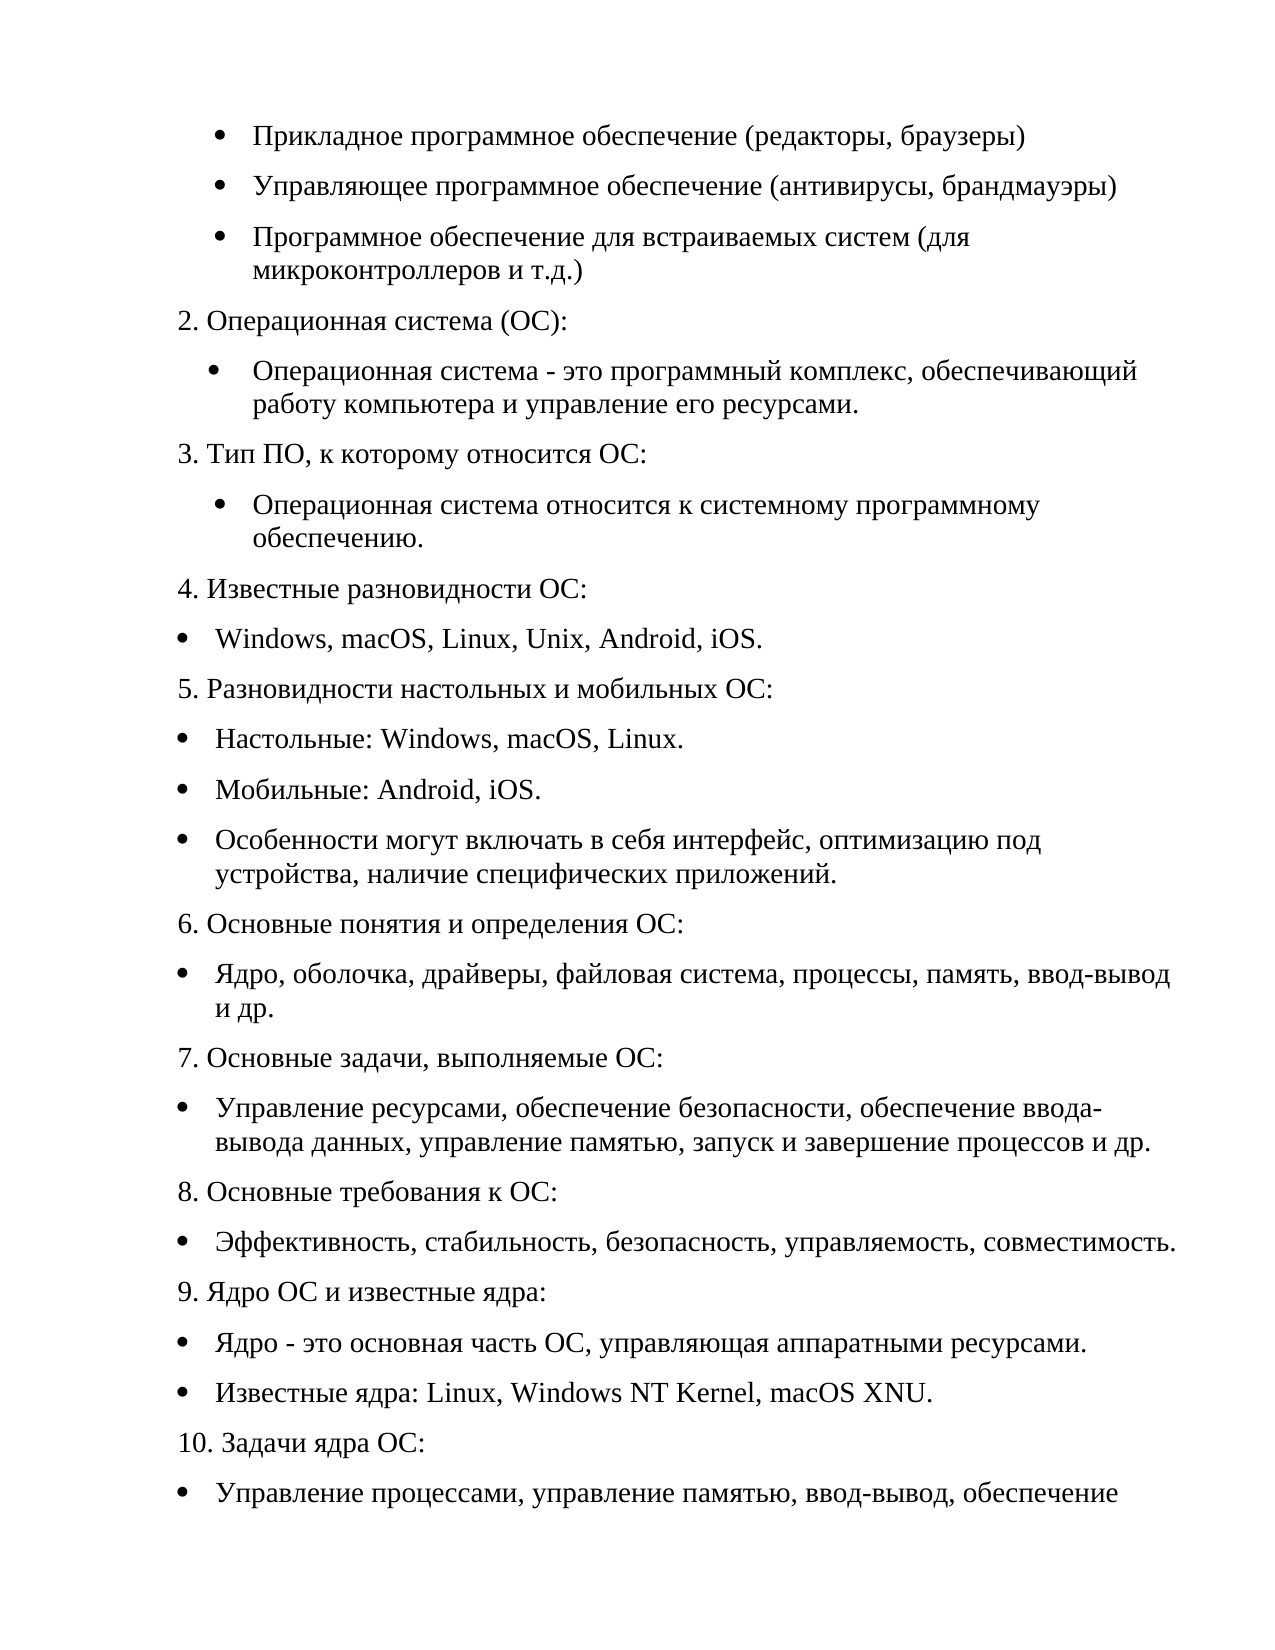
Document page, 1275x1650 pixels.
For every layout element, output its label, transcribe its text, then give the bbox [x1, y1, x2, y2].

text 10. Задачи ядра ОС: [177, 1425, 1186, 1459]
text 4. Известные разновидности ОС: [177, 571, 1186, 604]
list Программное обеспечение для встраиваемых систем (для микроконтроллеров и т.д.) [215, 219, 1186, 286]
text 2. Операционная система (ОС): [177, 303, 1186, 336]
list Известные ядра: Linux, Windows NT Kernel, macOS XNU. [177, 1375, 1186, 1409]
list Операционная система - это программный комплекс, обеспечивающий работу компьютера и управление его ресурсами. [215, 353, 1186, 420]
list Особенности могут включать в себя интерфейс, оптимизацию под устройства, наличие специфических приложений. [177, 822, 1186, 889]
list Операционная система относится к системному программному обеспечению. [215, 487, 1186, 554]
text 7. Основные задачи, выполняемые ОС: [177, 1040, 1186, 1073]
list Управление ресурсами, обеспечение безопасности, обеспечение ввода-вывода данных, управление памятью, запуск и завершение процессов и др. [177, 1090, 1186, 1157]
list Эффективность, стабильность, безопасность, управляемость, совместимость. [177, 1224, 1186, 1258]
text 6. Основные понятия и определения ОС: [177, 906, 1186, 939]
list Ядро - это основная часть ОС, управляющая аппаратными ресурсами. [177, 1325, 1186, 1358]
list Ядро, оболочка, драйверы, файловая система, процессы, память, ввод-вывод и др. [177, 956, 1186, 1023]
text 5. Разновидности настольных и мобильных ОС: [177, 671, 1186, 705]
list Настольные: Windows, macOS, Linux. [177, 721, 1186, 755]
text 9. Ядро ОС и известные ядра: [177, 1274, 1186, 1308]
list Мобильные: Android, iOS. [177, 772, 1186, 805]
list Управляющее программное обеспечение (антивирусы, брандмауэры) [215, 168, 1186, 202]
list Прикладное программное обеспечение (редакторы, браузеры) [215, 118, 1186, 152]
text 8. Основные требования к ОС: [177, 1174, 1186, 1208]
list Windows, macOS, Linux, Unix, Android, iOS. [177, 621, 1186, 654]
text 3. Тип ПО, к которому относится ОС: [177, 437, 1186, 470]
list Управление процессами, управление памятью, ввод-вывод, обеспечение [177, 1476, 1186, 1509]
